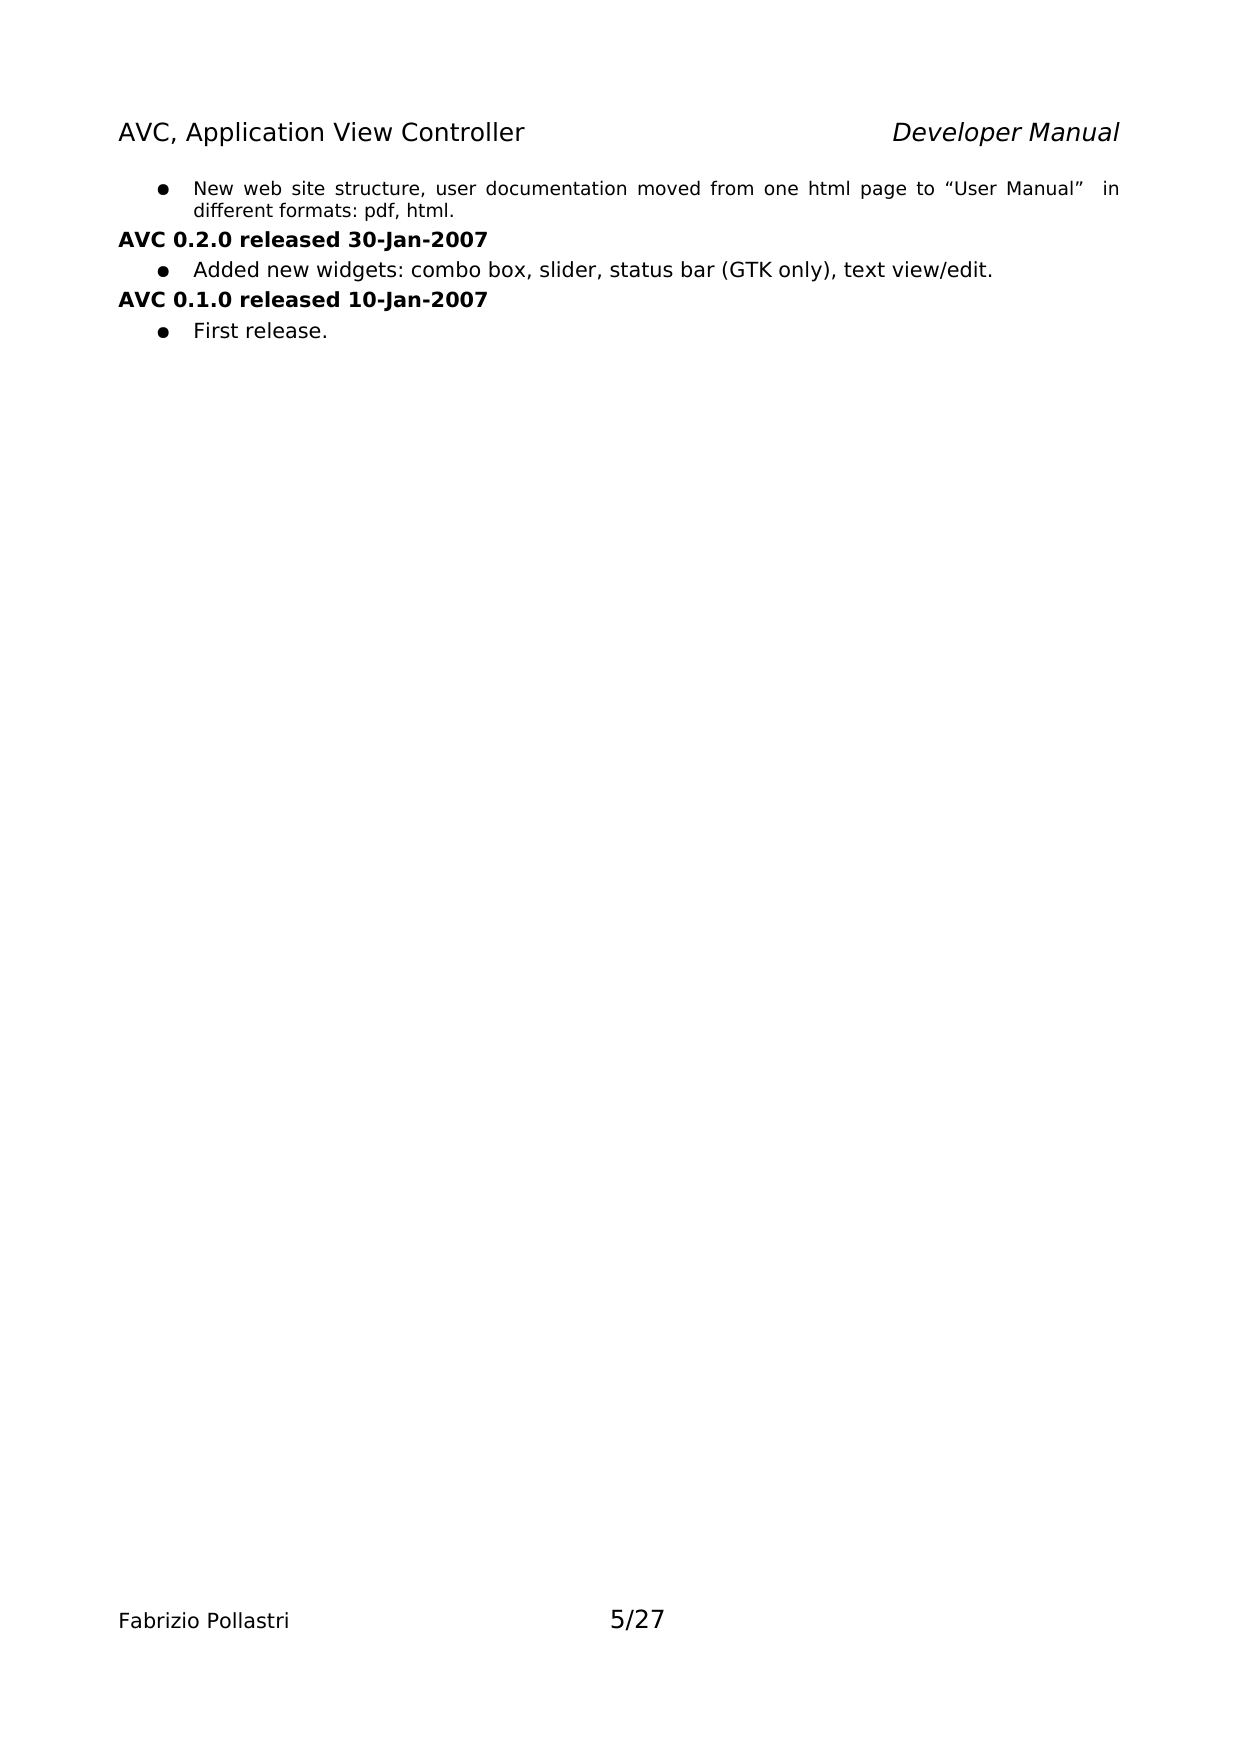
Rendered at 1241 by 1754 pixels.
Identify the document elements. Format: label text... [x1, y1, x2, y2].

list Added new widgets: combo box, slider, status bar (GTK only), text view/edit. [156, 258, 1122, 282]
text AVC 0.1.0 released 10-Jan-2007 [118, 288, 1122, 313]
list First release. [156, 319, 1122, 343]
text AVC 0.2.0 released 30-Jan-2007 [118, 228, 1122, 252]
list New web site structure, user documentation moved from one html page to “User Manual” in different formats: pdf, html. [156, 178, 1122, 222]
